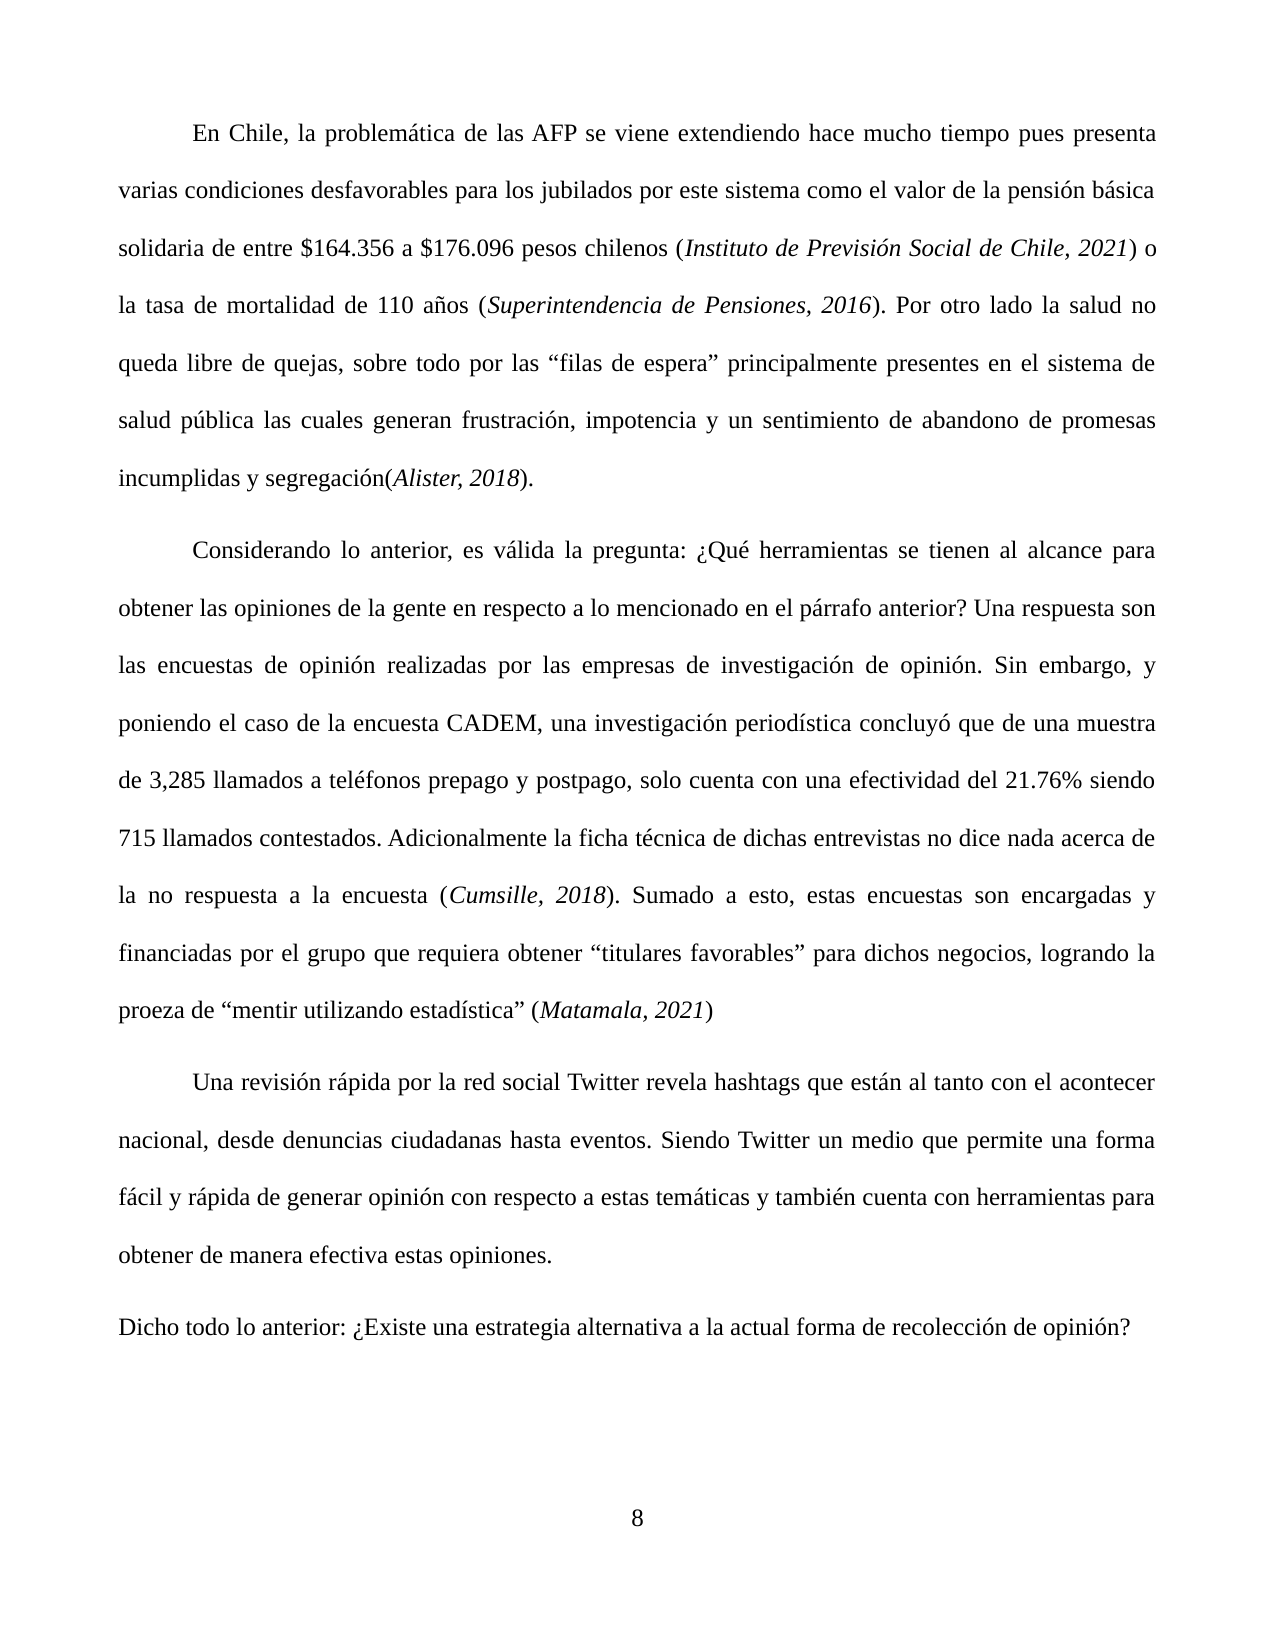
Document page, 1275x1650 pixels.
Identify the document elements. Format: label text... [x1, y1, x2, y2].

text Una revisión rápida por la red social Twitter revela hashtags que están al tanto con el acontecer nacional, desde denuncias ciudadanas hasta eventos. Siendo Twitter un medio que permite una forma fácil y rápida de generar opinión con respecto a estas temáticas y también cuenta con herramientas para obtener de manera efectiva estas opiniones. [118, 1067, 1157, 1268]
text Dicho todo lo anterior: ¿Existe una estrategia alternativa a la actual forma de recolección de opinión? [118, 1312, 1157, 1341]
text Considerando lo anterior, es válida la pregunta: ¿Qué herramientas se tienen al alcance para obtener las opiniones de la gente en respecto a lo mencionado en el párrafo anterior? Una respuesta son las encuestas de opinión realizadas por las empresas de investigación de opinión. Sin embargo, y poniendo el caso de la encuesta CADEM, una investigación periodística concluyó que de una muestra de 3,285 llamados a teléfonos prepago y postpago, solo cuenta con una efectividad del 21.76% siendo 715 llamados contestados. Adicionalmente la ficha técnica de dichas entrevistas no dice nada acerca de la no respuesta a la encuesta (Cumsille, 2018). Sumado a esto, estas encuestas son encargadas y financiadas por el grupo que requiera obtener “titulares favorables” para dichos negocios, logrando la proeza de “mentir utilizando estadística” (Matamala, 2021) [118, 535, 1157, 1024]
text En Chile, la problemática de las AFP se viene extendiendo hace mucho tiempo pues presenta varias condiciones desfavorables para los jubilados por este sistema como el valor de la pensión básica solidaria de entre $164.356 a $176.096 pesos chilenos (Instituto de Previsión Social de Chile, 2021) o la tasa de mortalidad de 110 años (Superintendencia de Pensiones, 2016). Por otro lado la salud no queda libre de quejas, sobre todo por las “filas de espera” principalmente presentes en el sistema de salud pública las cuales generan frustración, impotencia y un sentimiento de abandono de promesas incumplidas y segregación(Alister, 2018). [118, 118, 1157, 492]
